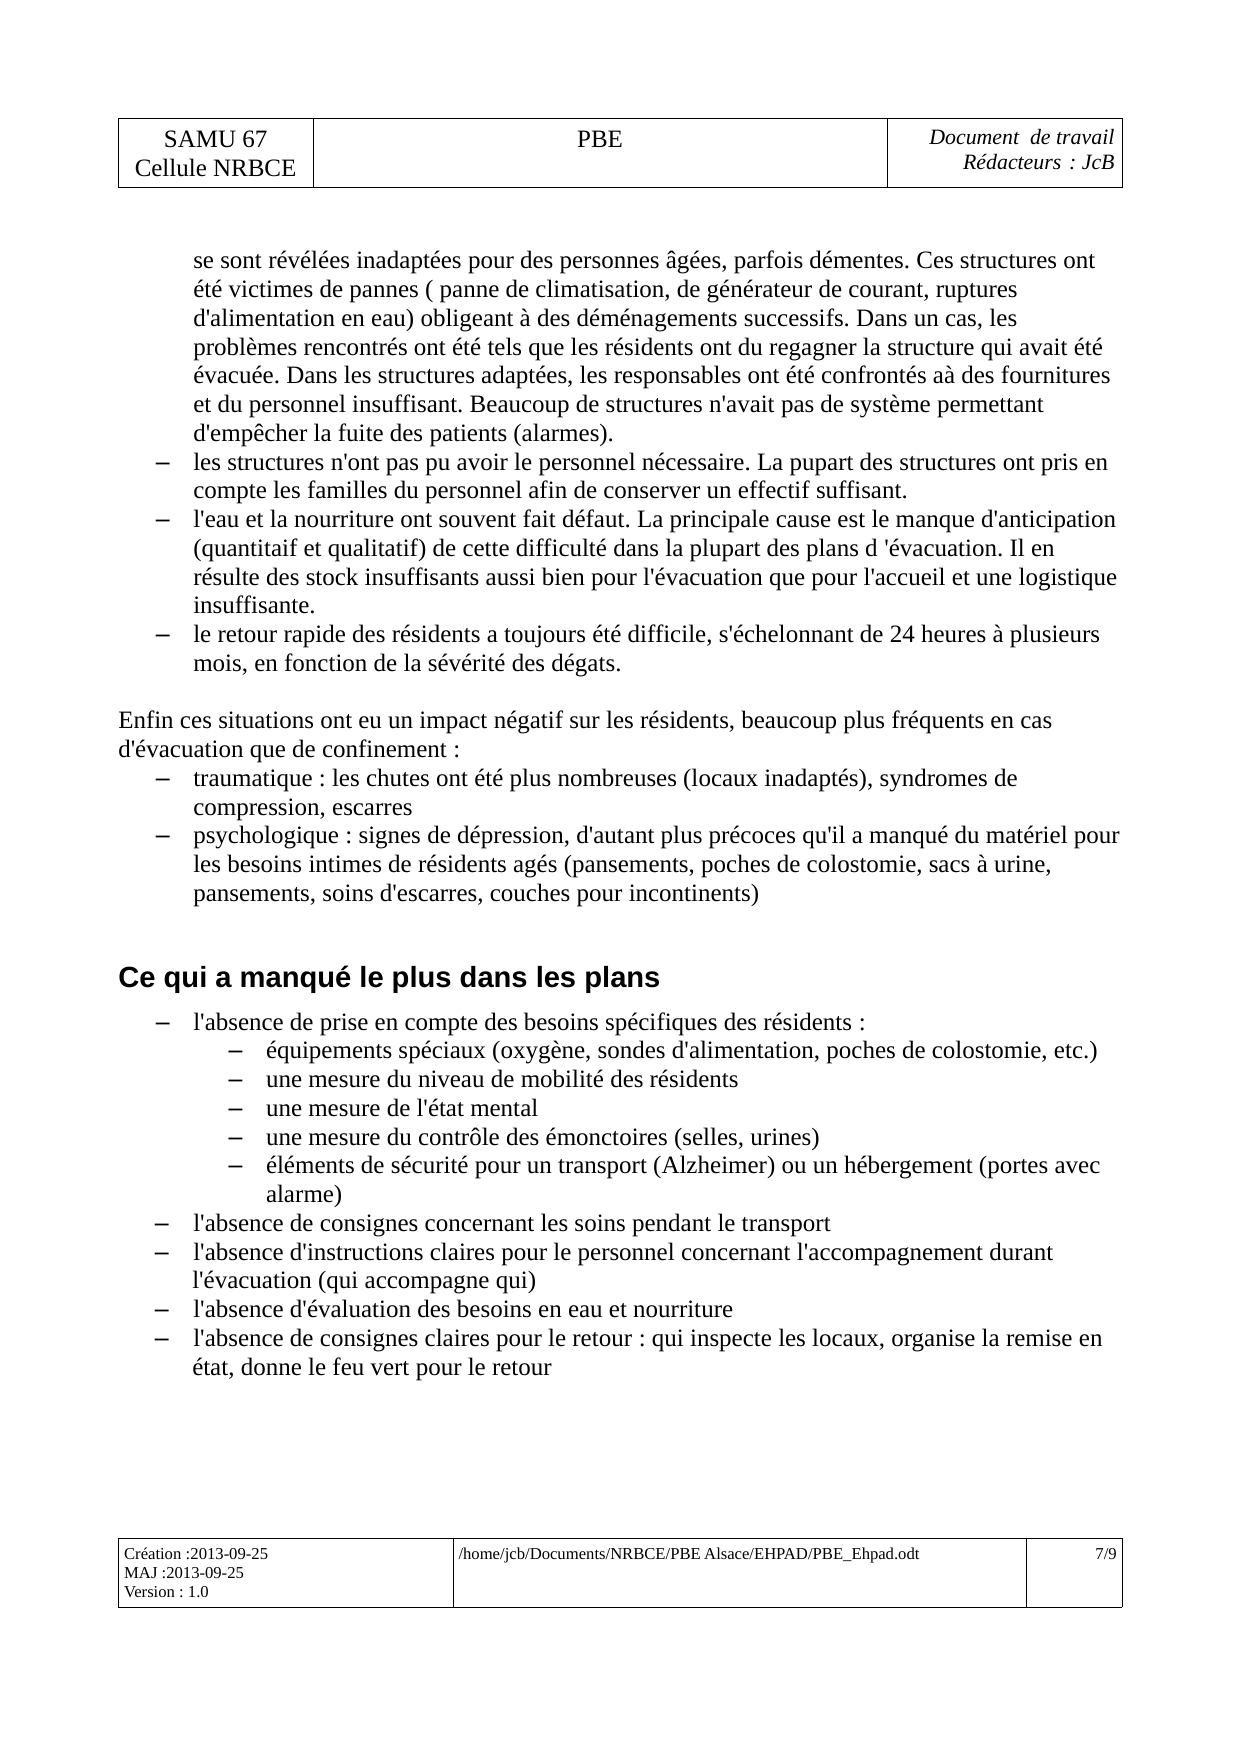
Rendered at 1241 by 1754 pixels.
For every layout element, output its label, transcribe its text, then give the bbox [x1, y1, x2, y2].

list le retour rapide des résidents a toujours été difficile, s'échelonnant de 24 heures à plusieurs mois, en fonction de la sévérité des dégats. [156, 619, 1122, 677]
list éléments de sécurité pour un transport (Alzheimer) ou un hébergement (portes avec alarme) [228, 1150, 1122, 1208]
list l'absence de consignes claires pour le retour : qui inspecte les locaux, organise la remise en état, donne le feu vert pour le retour [154, 1323, 1122, 1380]
list l'absence de prise en compte des besoins spécifiques des résidents : [156, 1007, 1122, 1035]
text Enfin ces situations ont eu un impact négatif sur les résidents, beaucoup plus fréquents en cas d'évacuation que de confinement : [118, 706, 1122, 763]
list une mesure du contrôle des émonctoires (selles, urines) [228, 1122, 1122, 1150]
list une mesure de l'état mental [228, 1093, 1122, 1122]
list traumatique : les chutes ont été plus nombreuses (locaux inadaptés), syndromes de compression, escarres [156, 763, 1122, 821]
list psychologique : signes de dépression, d'autant plus précoces qu'il a manqué du matériel pour les besoins intimes de résidents agés (pansements, poches de colostomie, sacs à urine, pansements, soins d'escarres, couches pour incontinents) [156, 821, 1122, 907]
list l'absence d'instructions claires pour le personnel concernant l'accompagnement durant l'évacuation (qui accompagne qui) [154, 1237, 1122, 1294]
list une mesure du niveau de mobilité des résidents [228, 1064, 1122, 1093]
subtitle Ce qui a manqué le plus dans les plans [118, 961, 1122, 994]
list se sont révélées inadaptées pour des personnes âgées, parfois démentes. Ces structures ont été victimes de pannes ( panne de climatisation, de générateur de courant, ruptures d'alimentation en eau) obligeant à des déménagements successifs. Dans un cas, les problèmes rencontrés ont été tels que les résidents ont du regagner la structure qui avait été évacuée. Dans les structures adaptées, les responsables ont été confrontés aà des fournitures et du personnel insuffisant. Beaucoup de structures n'avait pas de système permettant d'empêcher la fuite des patients (alarmes). [156, 246, 1122, 447]
list l'eau et la nourriture ont souvent fait défaut. La principale cause est le manque d'anticipation (quantitaif et qualitatif) de cette difficulté dans la plupart des plans d 'évacuation. Il en résulte des stock insuffisants aussi bien pour l'évacuation que pour l'accueil et une logistique insuffisante. [156, 504, 1122, 619]
list les structures n'ont pas pu avoir le personnel nécessaire. La pupart des structures ont pris en compte les familles du personnel afin de conserver un effectif suffisant. [156, 447, 1122, 504]
list l'absence de consignes concernant les soins pendant le transport [154, 1208, 1122, 1237]
list l'absence d'évaluation des besoins en eau et nourriture [154, 1294, 1122, 1323]
list équipements spéciaux (oxygène, sondes d'alimentation, poches de colostomie, etc.) [228, 1035, 1122, 1064]
